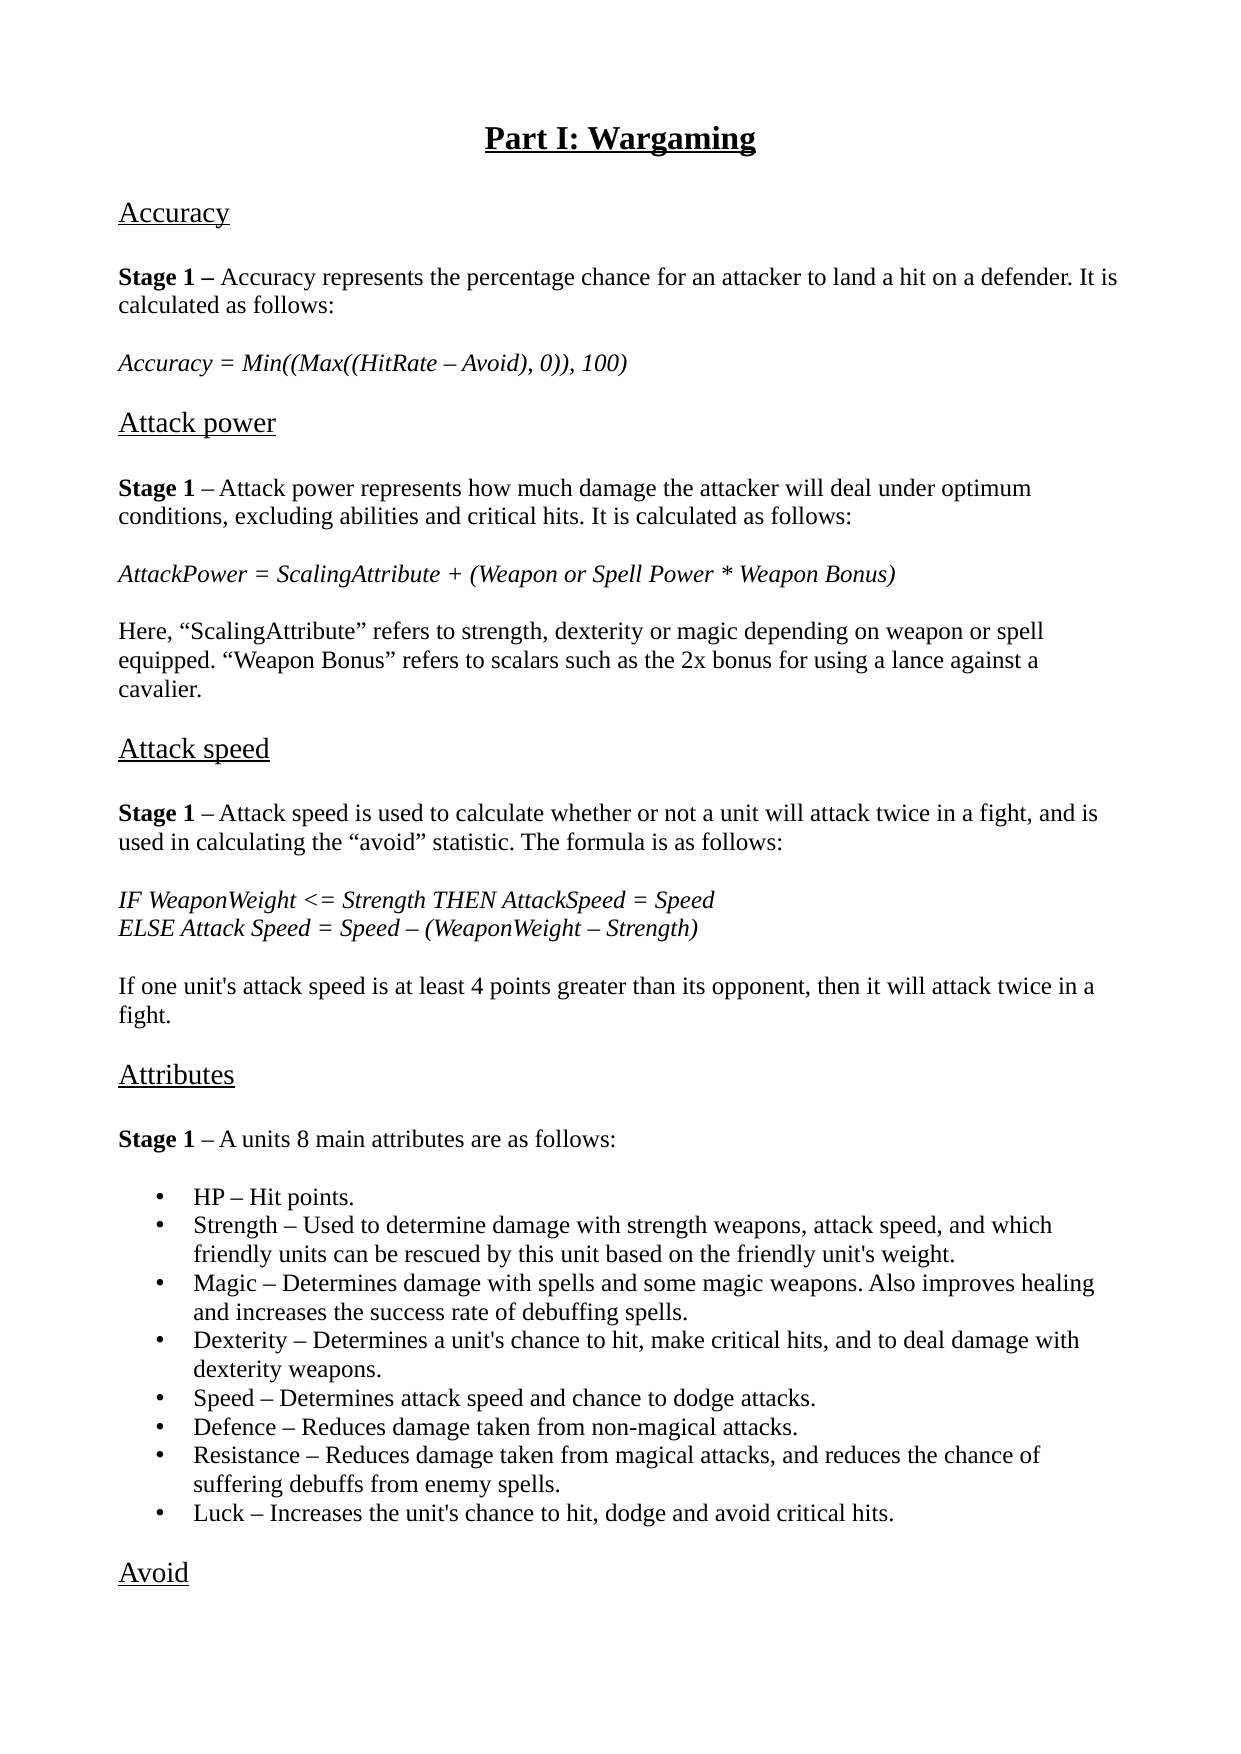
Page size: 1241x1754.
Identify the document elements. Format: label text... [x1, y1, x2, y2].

list Strength – Used to determine damage with strength weapons, attack speed, and which friendly units can be rescued by this unit based on the friendly unit's weight. [156, 1211, 1122, 1268]
text Here, “ScalingAttribute” refers to strength, dexterity or magic depending on weapon or spell equipped. “Weapon Bonus” refers to scalars such as the 2x bonus for using a lance against a cavalier. [118, 616, 1122, 703]
list Luck – Increases the unit's chance to hit, dodge and avoid critical hits. [156, 1498, 1122, 1527]
list Defence – Reduces damage taken from non-magical attacks. [156, 1412, 1122, 1441]
text Stage 1 – Attack speed is used to calculate whether or not a unit will attack twice in a fight, and is used in calculating the “avoid” statistic. The formula is as follows: [118, 798, 1122, 856]
text Attack speed [118, 731, 1122, 765]
text AttackPower = ScalingAttribute + (Weapon or Spell Power * Weapon Bonus) [118, 559, 1122, 588]
list Speed – Determines attack speed and chance to dodge attacks. [156, 1383, 1122, 1412]
text ELSE Attack Speed = Speed – (WeaponWeight – Strength) [118, 913, 1122, 942]
text Accuracy = Min((Max((HitRate – Avoid), 0)), 100) [118, 348, 1122, 377]
text Part I: Wargaming [118, 118, 1122, 156]
list Dexterity – Determines a unit's chance to hit, make critical hits, and to deal damage with dexterity weapons. [156, 1326, 1122, 1383]
text Stage 1 – Attack power represents how much damage the attacker will deal under optimum conditions, excluding abilities and critical hits. It is calculated as follows: [118, 473, 1122, 530]
text Stage 1 – A units 8 main attributes are as follows: [118, 1124, 1122, 1153]
text If one unit's attack speed is at least 4 points greater than its opponent, then it will attack twice in a fight. [118, 971, 1122, 1028]
text Stage 1 – Accuracy represents the percentage chance for an attacker to land a hit on a defender. It is calculated as follows: [118, 262, 1122, 319]
text IF WeaponWeight <= Strength THEN AttackSpeed = Speed [118, 885, 1122, 913]
text Attack power [118, 406, 1122, 439]
list Resistance – Reduces damage taken from magical attacks, and reduces the chance of suffering debuffs from enemy spells. [156, 1441, 1122, 1498]
list Magic – Determines damage with spells and some magic weapons. Also improves healing and increases the success rate of debuffing spells. [156, 1268, 1122, 1326]
text Accuracy [118, 195, 1122, 228]
text Attributes [118, 1057, 1122, 1091]
text Avoid [118, 1556, 1122, 1589]
list HP – Hit points. [156, 1182, 1122, 1211]
